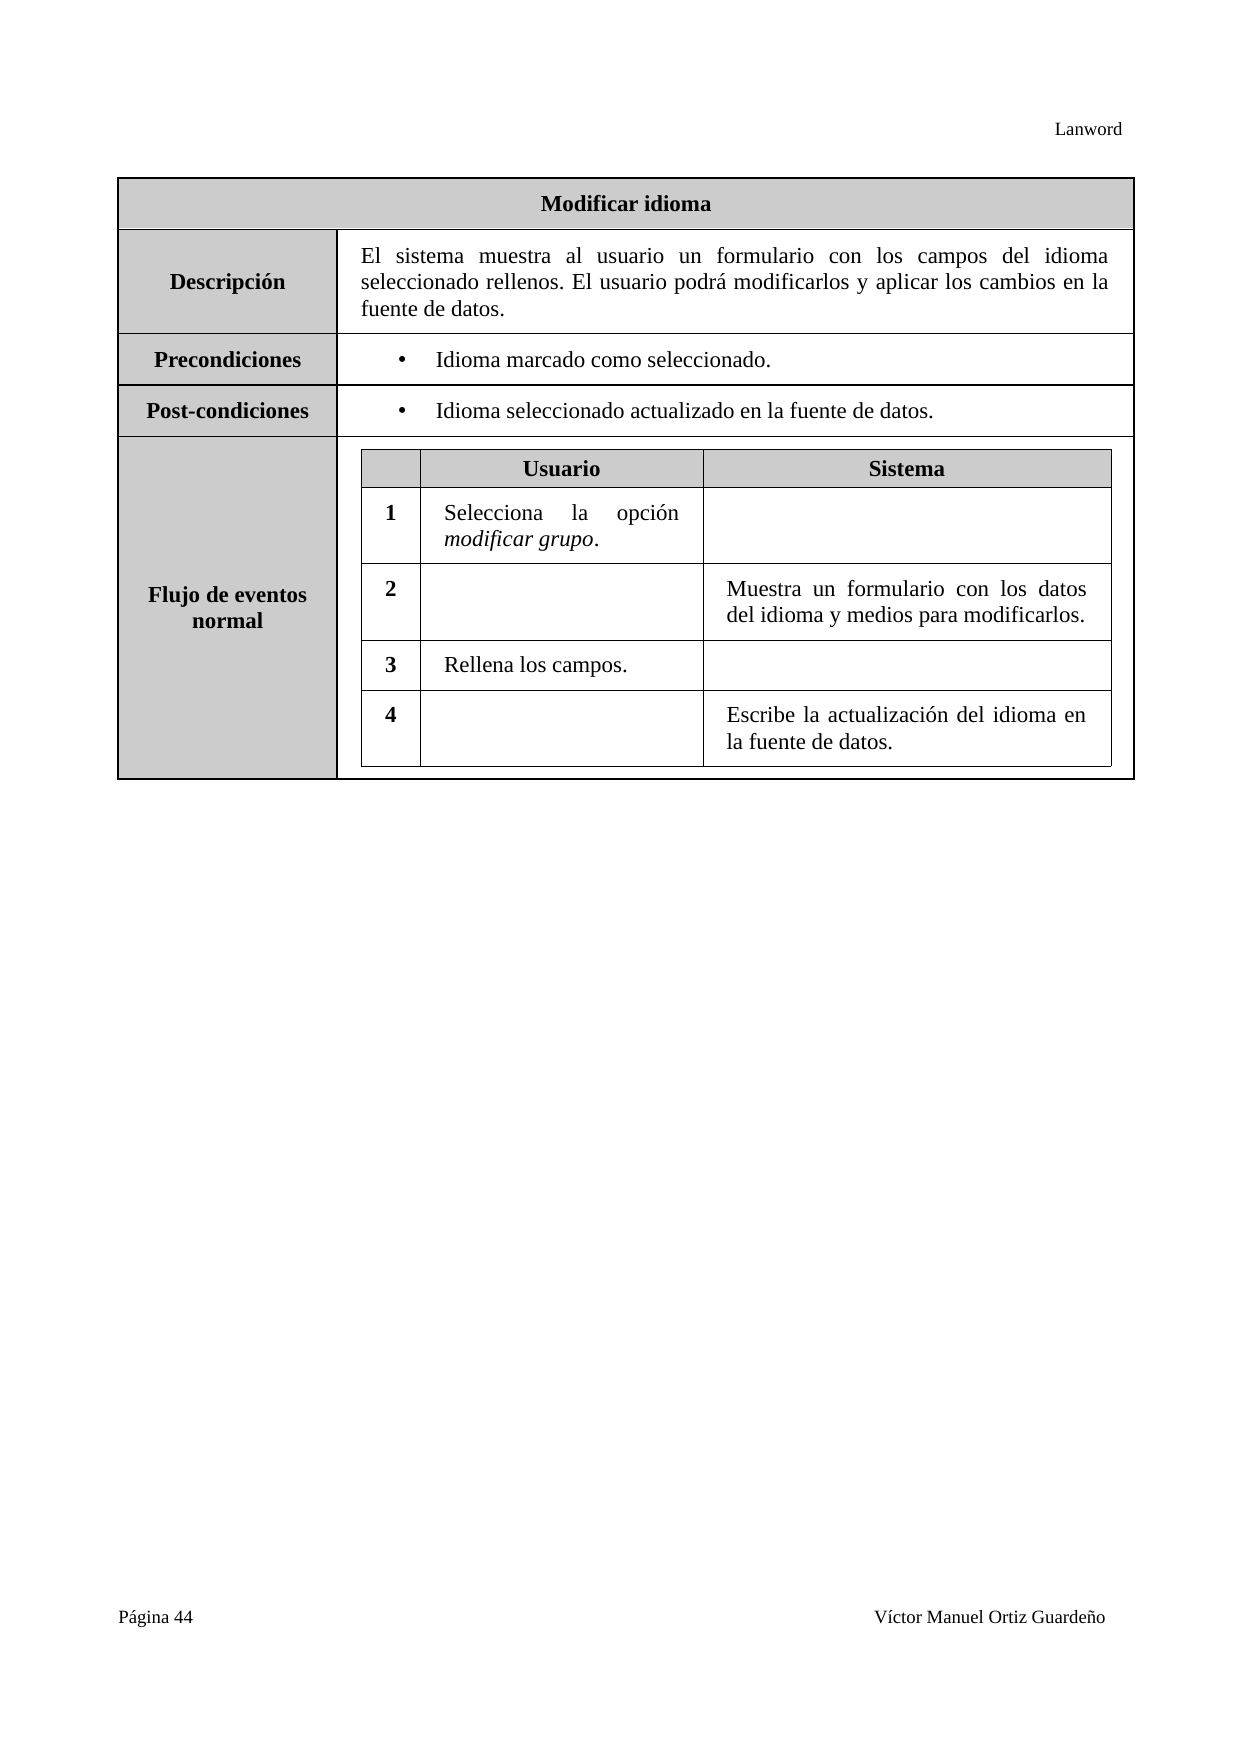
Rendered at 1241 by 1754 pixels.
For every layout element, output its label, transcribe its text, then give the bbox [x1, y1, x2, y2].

table_header Usuario [421, 450, 703, 487]
table_cell Muestra un formulario con los datos del idioma y medios para modificarlos. [704, 564, 1111, 639]
table_cell [421, 564, 703, 639]
table_cell 4 [362, 691, 420, 766]
table_cell [704, 488, 1111, 563]
table_header Modificar idioma [119, 179, 1133, 228]
table_header Sistema [704, 450, 1111, 487]
table_cell Selecciona la opción modificar grupo. [421, 488, 703, 563]
table_cell 3 [362, 641, 420, 689]
table_cell [338, 437, 1133, 778]
table_cell [421, 691, 703, 766]
table_cell Precondiciones [119, 334, 336, 384]
table_cell Rellena los campos. [421, 641, 703, 689]
table_cell Idioma marcado como seleccionado. [338, 334, 1133, 384]
table_cell Escribe la actualización del idioma en la fuente de datos. [704, 691, 1111, 766]
table_cell Post-condiciones [119, 386, 336, 436]
table_cell 2 [362, 564, 420, 639]
table_cell 1 [362, 488, 420, 563]
table_cell Flujo de eventos normal [119, 437, 336, 778]
table_cell Idioma seleccionado actualizado en la fuente de datos. [338, 386, 1133, 436]
table_cell El sistema muestra al usuario un formulario con los campos del idioma seleccionado rellenos. El usuario podrá modificarlos y aplicar los cambios en la fuente de datos. [338, 230, 1133, 333]
table_cell [704, 641, 1111, 689]
table_cell Descripción [119, 230, 336, 333]
table_header [362, 450, 420, 487]
